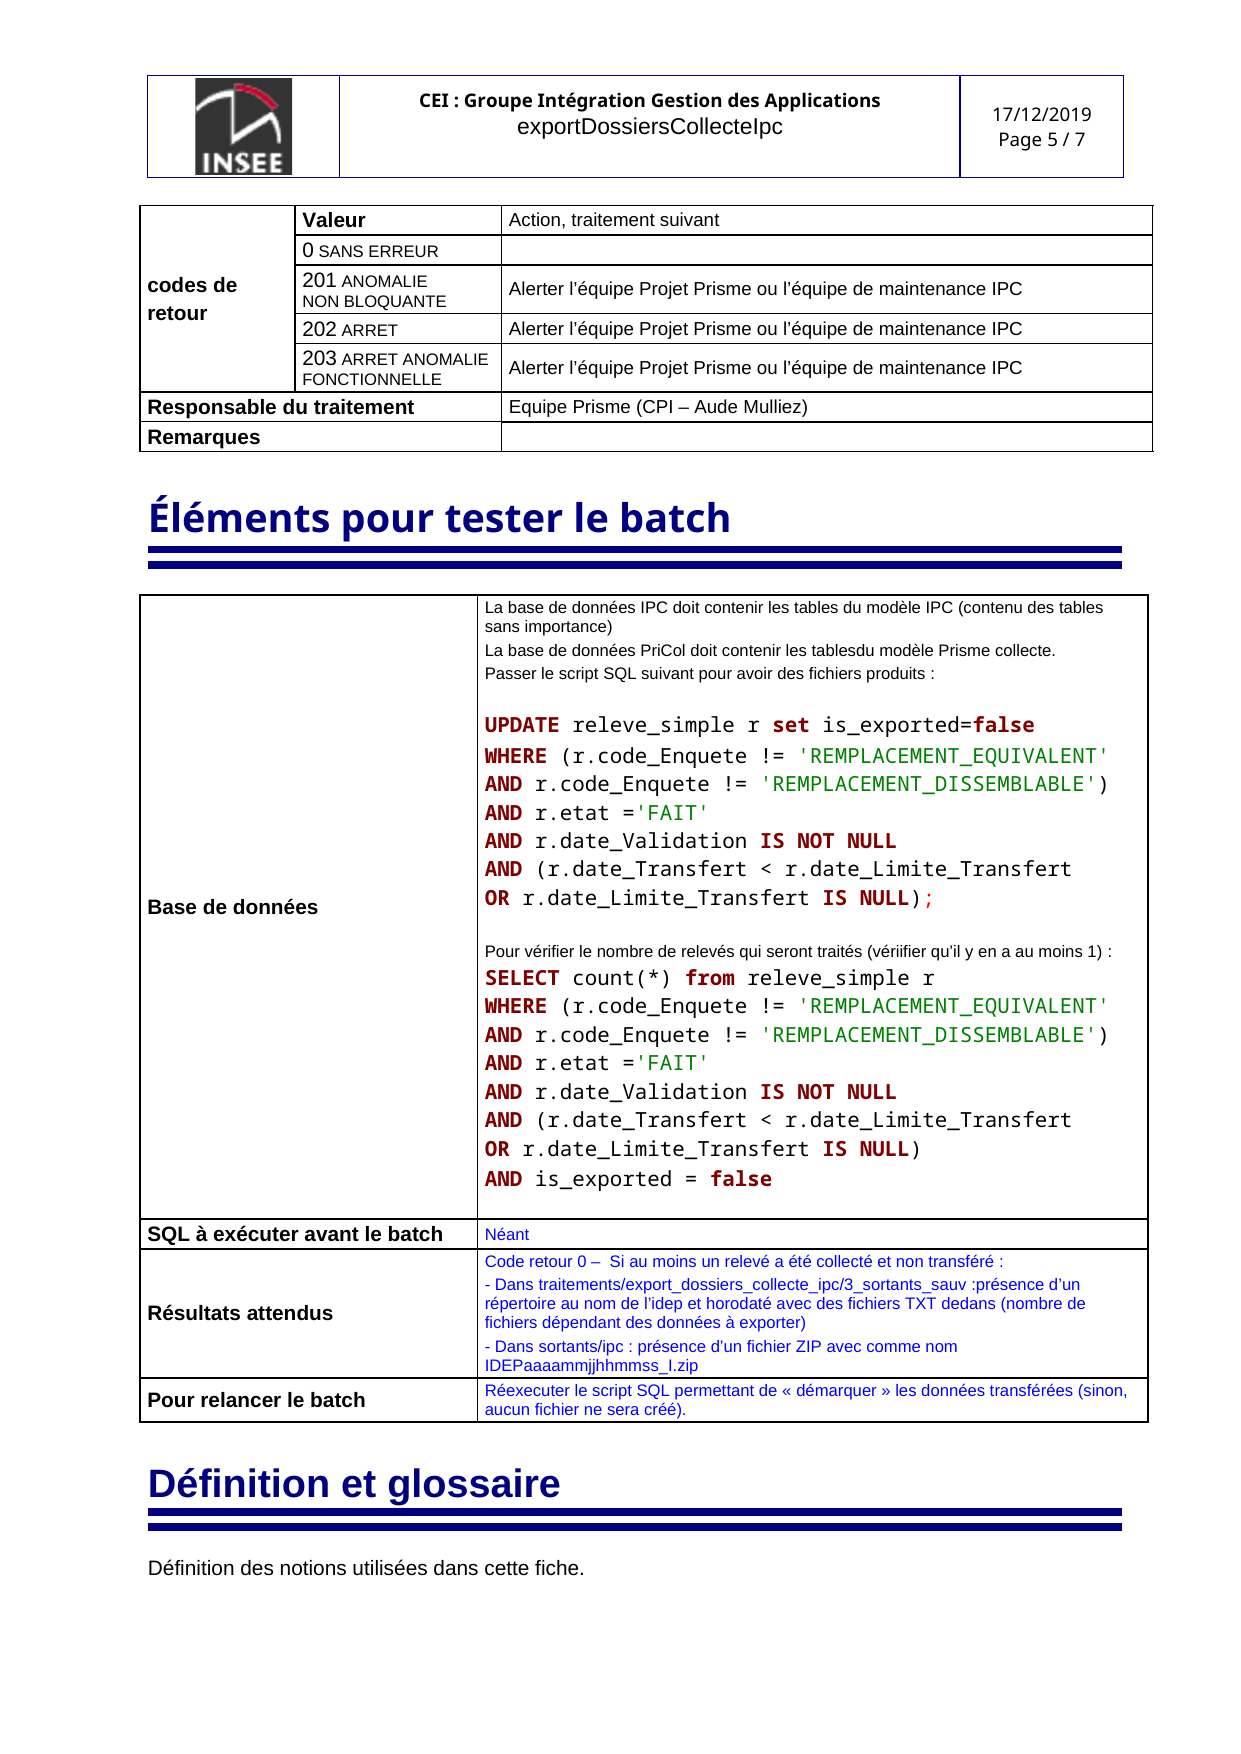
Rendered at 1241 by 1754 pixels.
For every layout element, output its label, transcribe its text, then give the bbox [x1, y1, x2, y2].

table_cell 203 ARRET ANOMALIE FONCTIONNELLE [296, 344, 501, 391]
table_cell [502, 423, 1152, 451]
table_cell Equipe Prisme (CPI – Aude Mulliez) [502, 393, 1152, 421]
text Définition des notions utilisées dans cette fiche. [148, 1556, 1122, 1580]
table_cell 202 ARRET [296, 314, 501, 342]
table_cell codes de retour [141, 206, 294, 391]
table_cell 0 SANS ERREUR [296, 236, 501, 264]
table_header Base de données [141, 596, 477, 1218]
table_cell [502, 236, 1152, 264]
subtitle Éléments pour tester le batch [148, 490, 1122, 546]
table_cell Alerter l’équipe Projet Prisme ou l’équipe de maintenance IPC [502, 344, 1152, 391]
table_cell 201 ANOMALIE NON BLOQUANTE [296, 266, 501, 313]
table_cell Code retour 0 – Si au moins un relevé a été collecté et non transféré : - Dans traitements/export_dossiers_collecte_ipc/3_sortants_sauv :présence d’un répertoire au nom de l’idep et horodaté avec des fichiers TXT dedans (nombre de fichiers dépendant des données à exporter) - Dans sortants/ipc : présence d’un fichier ZIP avec comme nom IDEPaaaammjjhhmmss_I.zip [478, 1250, 1147, 1377]
subtitle Définition et glossaire [148, 1460, 1122, 1508]
table_cell Néant [478, 1220, 1147, 1248]
table_cell Résultats attendus [141, 1250, 477, 1377]
subtitle [148, 1516, 1122, 1523]
table_cell Réexecuter le script SQL permettant de « démarquer » les données transférées (sinon, aucun fichier ne sera créé). [478, 1379, 1147, 1421]
subtitle [148, 553, 1122, 561]
table_header La base de données IPC doit contenir les tables du modèle IPC (contenu des tables sans importance) La base de données PriCol doit contenir les tablesdu modèle Prisme collecte. Passer le script SQL suivant pour avoir des fichiers produits : UPDATE releve_simple r set is_exported=false WHERE (r.code_Enquete != 'REMPLACEMENT_EQUIVALENT' AND r.code_Enquete != 'REMPLACEMENT_DISSEMBLABLE') AND r.etat ='FAIT' AND r.date_Validation IS NOT NULL AND (r.date_Transfert < r.date_Limite_Transfert OR r.date_Limite_Transfert IS NULL); Pour vérifier le nombre de relevés qui seront traités (vériifier qu’il y en a au moins 1) : SELECT count(*) from releve_simple r WHERE (r.code_Enquete != 'REMPLACEMENT_EQUIVALENT' AND r.code_Enquete != 'REMPLACEMENT_DISSEMBLABLE') AND r.etat ='FAIT' AND r.date_Validation IS NOT NULL AND (r.date_Transfert < r.date_Limite_Transfert OR r.date_Limite_Transfert IS NULL) AND is_exported = false [478, 596, 1147, 1218]
picture [195, 78, 293, 175]
table_cell Alerter l’équipe Projet Prisme ou l’équipe de maintenance IPC [502, 266, 1152, 313]
table_cell Valeur [296, 206, 501, 234]
table_cell Remarques [141, 422, 501, 451]
table_cell Alerter l’équipe Projet Prisme ou l’équipe de maintenance IPC [502, 314, 1152, 342]
table_cell Action, traitement suivant [502, 206, 1152, 234]
table_cell Responsable du traitement [141, 393, 501, 421]
table_cell Pour relancer le batch [141, 1379, 477, 1421]
table_cell SQL à exécuter avant le batch [141, 1220, 477, 1248]
